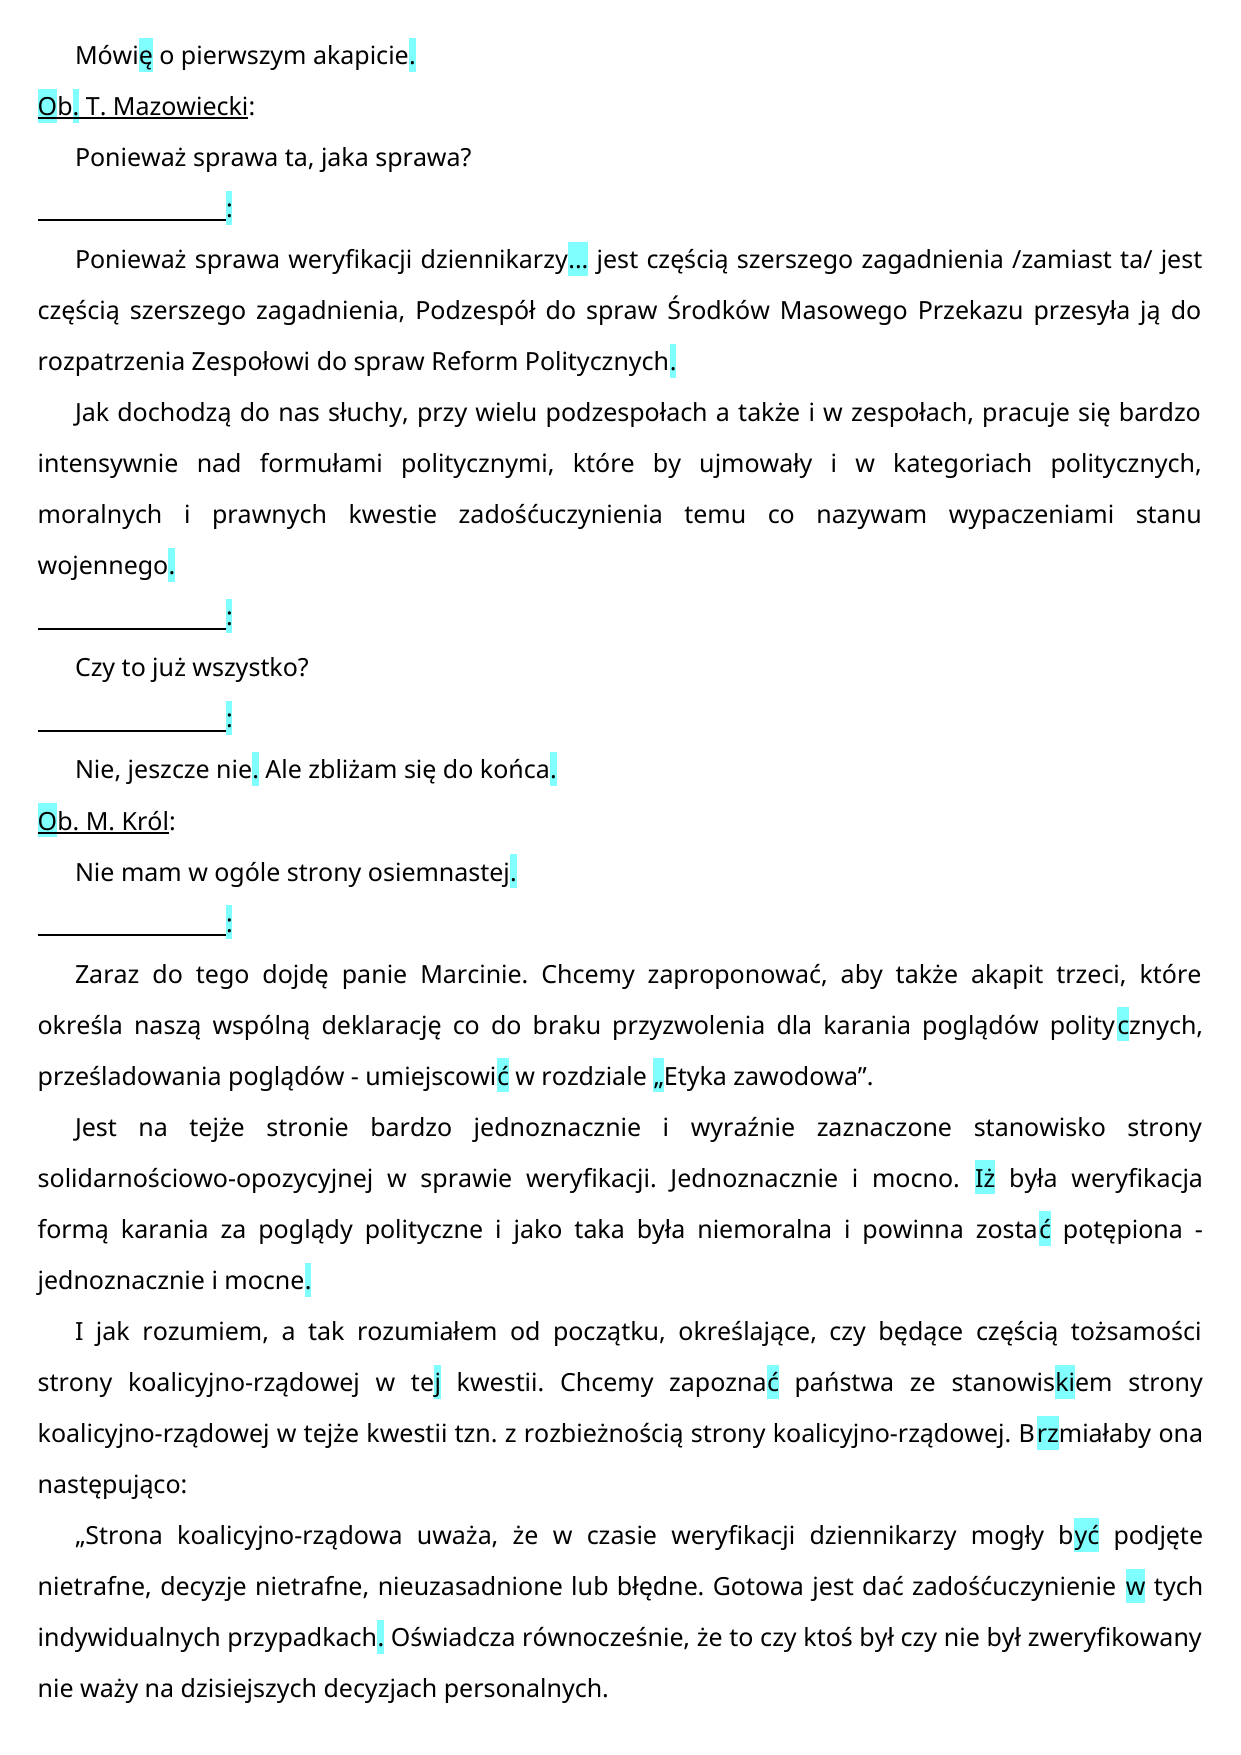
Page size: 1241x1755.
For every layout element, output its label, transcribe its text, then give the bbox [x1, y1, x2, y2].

text : [37, 599, 1203, 633]
text Jak dochodzą do nas słuchy, przy wielu podzespołach a także i w zespołach, pracuje się bardzo intensywnie nad formułami politycznymi, które by ujmowały i w kategoriach politycznych, moralnych i prawnych kwestie zadośćuczynienia temu co nazywam wypaczeniami stanu wojennego. [37, 395, 1203, 582]
text Ob. M. Król: [37, 803, 1203, 837]
text : [37, 905, 1203, 939]
text : [37, 191, 1203, 225]
text „Strona koalicyjno-rządowa uważa, że w czasie weryfikacji dziennikarzy mogły być podjęte nietrafne, decyzje nietrafne, nieuzasadnione lub błędne. Gotowa jest dać zadośćuczynienie w tych indywidualnych przypadkach. Oświadcza równocześnie, że to czy ktoś był czy nie był zweryfikowany nie waży na dzisiejszych decyzjach personalnych. [37, 1518, 1203, 1705]
text Zaraz do tego dojdę panie Marcinie. Chcemy zaproponować, aby także akapit trzeci, które określa naszą wspólną deklarację co do braku przyzwolenia dla karania poglądów politycznych, prześladowania poglądów - umiejscowić w rozdziale „Etyka zawodowa”. [37, 956, 1203, 1092]
text Ponieważ sprawa ta, jaka sprawa? [37, 139, 1203, 174]
text Nie, jeszcze nie. Ale zbliżam się do końca. [37, 752, 1203, 786]
text Czy to już wszystko? [37, 650, 1203, 684]
text Jest na tejże stronie bardzo jednoznacznie i wyraźnie zaznaczone stanowisko strony solidarnościowo-opozycyjnej w sprawie weryfikacji. Jednoznacznie i mocno. Iż była weryfikacja formą karania za poglądy polityczne i jako taka była niemoralna i powinna zostać potępiona - jednoznacznie i mocne. [37, 1109, 1203, 1297]
text Ob. T. Mazowiecki: [37, 88, 1203, 123]
text I jak rozumiem, a tak rozumiałem od początku, określające, czy będące częścią tożsamości strony koalicyjno-rządowej w tej kwestii. Chcemy zapoznać państwa ze stanowiskiem strony koalicyjno-rządowej w tejże kwestii tzn. z rozbieżnością strony koalicyjno-rządowej. Brzmiałaby ona następująco: [37, 1313, 1203, 1501]
text Nie mam w ogóle strony osiemnastej. [37, 854, 1203, 888]
text : [37, 701, 1203, 735]
text Mówię o pierwszym akapicie. [37, 37, 1203, 72]
text Ponieważ sprawa weryfikacji dziennikarzy... jest częścią szerszego zagadnienia /zamiast ta/ jest częścią szerszego zagadnienia, Podzespół do spraw Środków Masowego Przekazu przesyła ją do rozpatrzenia Zespołowi do spraw Reform Politycznych. [37, 242, 1203, 378]
